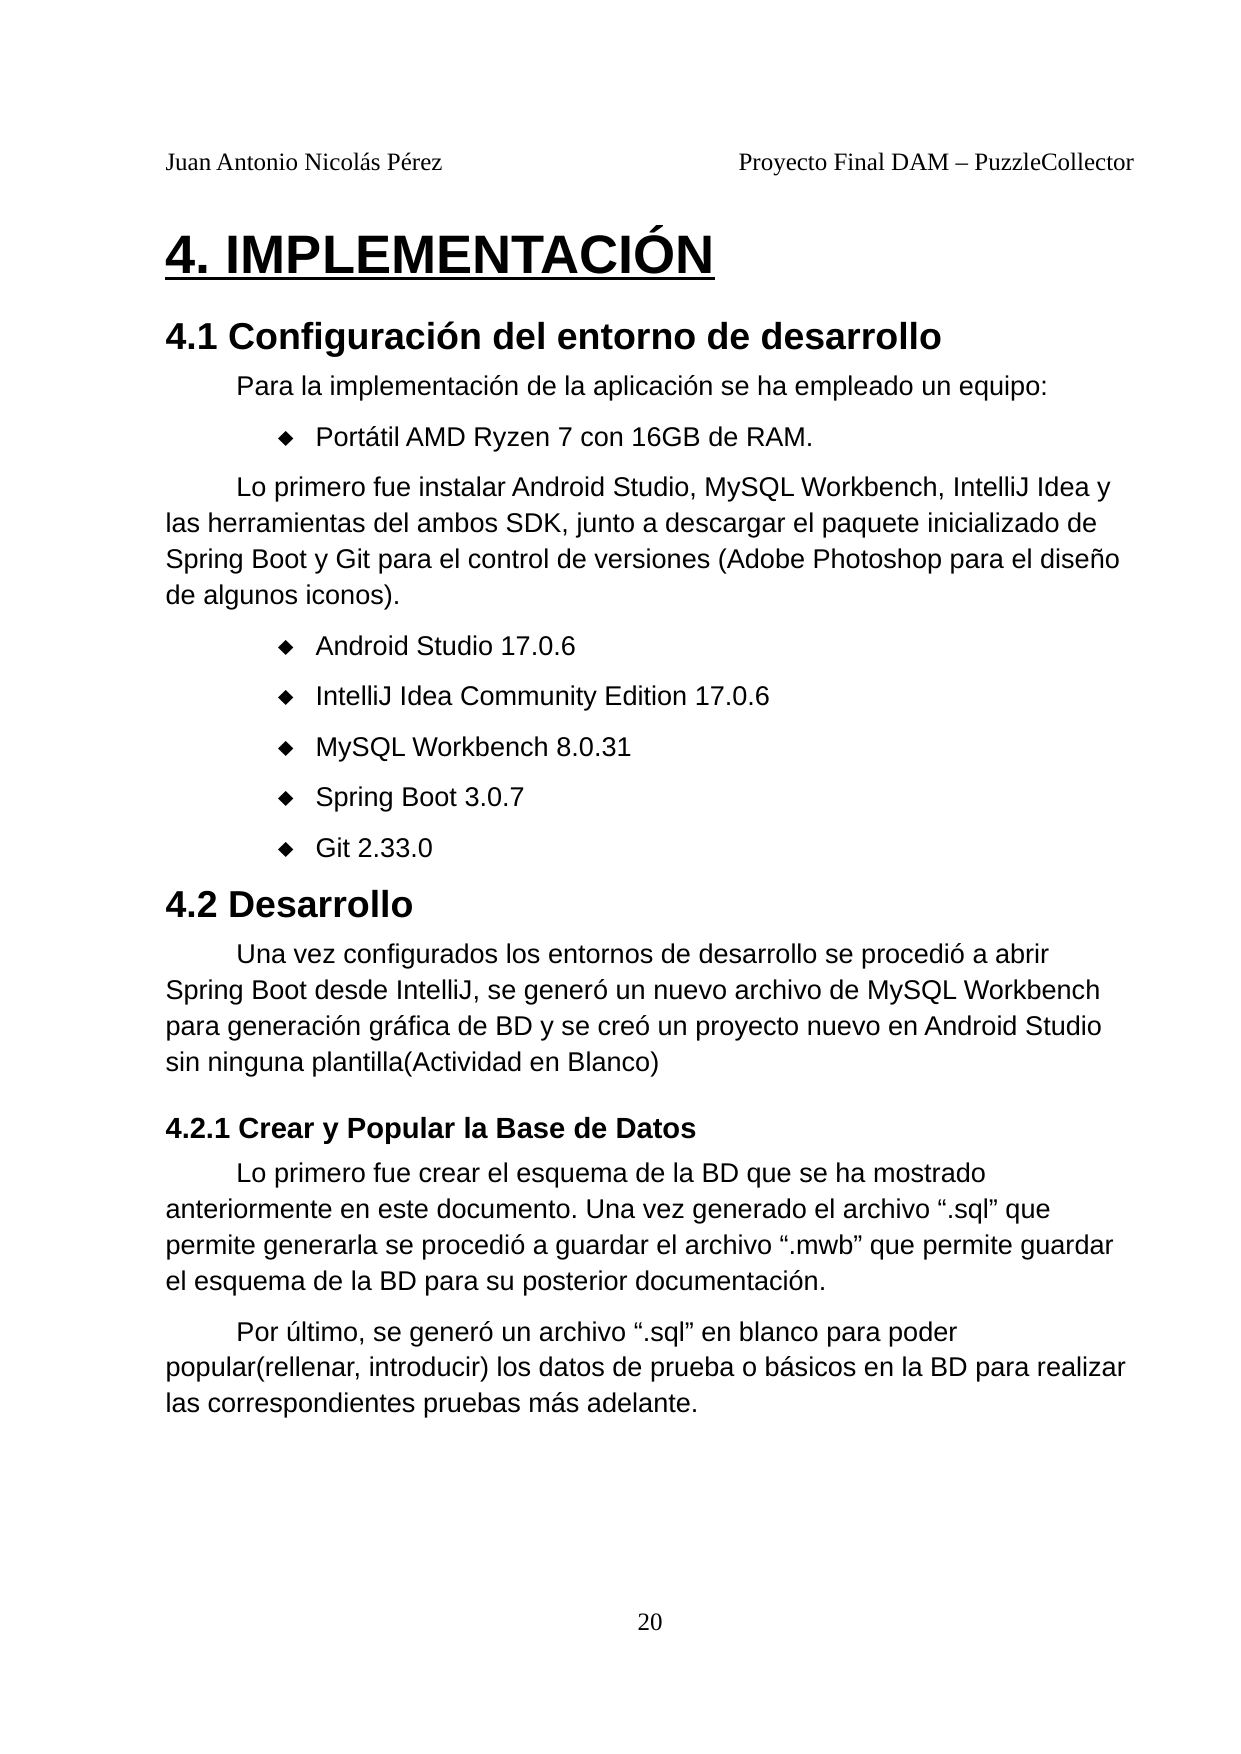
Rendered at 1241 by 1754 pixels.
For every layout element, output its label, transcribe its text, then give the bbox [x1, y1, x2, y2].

list Portátil AMD Ryzen 7 con 16GB de RAM. [278, 421, 1134, 452]
list Git 2.33.0 [278, 832, 1134, 863]
list Spring Boot 3.0.7 [278, 781, 1134, 813]
text Una vez configurados los entornos de desarrollo se procedió a abrir Spring Boot desde IntelliJ, se generó un nuevo archivo de MySQL Workbench para generación gráfica de BD y se creó un proyecto nuevo en Android Studio sin ninguna plantilla(Actividad en Blanco) [165, 938, 1134, 1077]
text Por último, se generó un archivo “.sql” en blanco para poder popular(rellenar, introducir) los datos de prueba o básicos en la BD para realizar las correspondientes pruebas más adelante. [165, 1316, 1134, 1419]
list MySQL Workbench 8.0.31 [278, 731, 1134, 762]
text Lo primero fue crear el esquema de la BD que se ha mostrado anteriormente en este documento. Una vez generado el archivo “.sql” que permite generarla se procedió a guardar el archivo “.mwb” que permite guardar el esquema de la BD para su posterior documentación. [165, 1157, 1134, 1296]
text Lo primero fue instalar Android Studio, MySQL Workbench, IntelliJ Idea y las herramientas del ambos SDK, junto a descargar el paquete inicializado de Spring Boot y Git para el control de versiones (Adobe Photoshop para el diseño de algunos iconos). [165, 471, 1134, 610]
text Para la implementación de la aplicación se ha empleado un equipo: [165, 370, 1134, 401]
subtitle 4.1 Configuración del entorno de desarrollo [165, 314, 1134, 358]
list IntelliJ Idea Community Edition 17.0.6 [278, 680, 1134, 712]
subtitle 4. IMPLEMENTACIÓN [165, 223, 1134, 285]
list Android Studio 17.0.6 [278, 629, 1134, 661]
subtitle 4.2 Desarrollo [165, 883, 1134, 926]
subtitle 4.2.1 Crear y Popular la Base de Datos [165, 1111, 1134, 1145]
